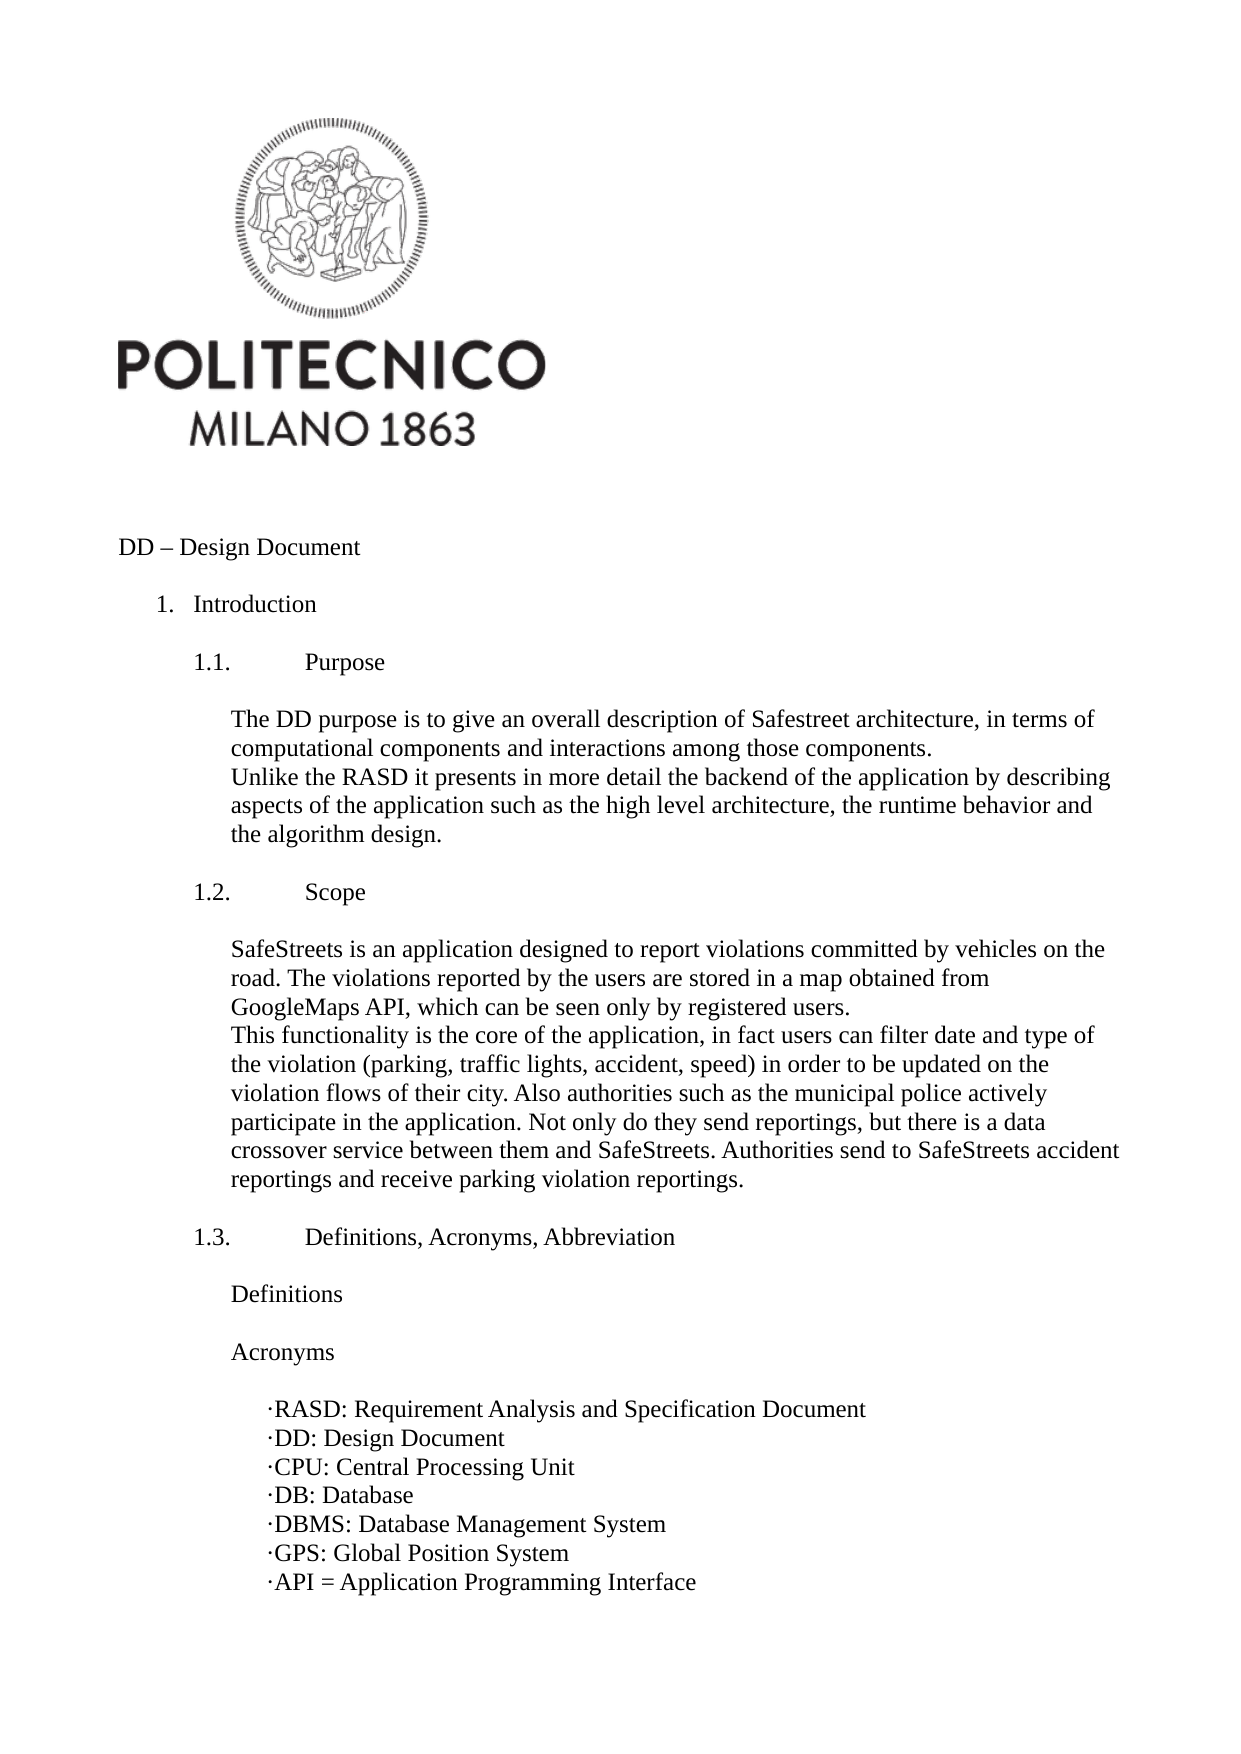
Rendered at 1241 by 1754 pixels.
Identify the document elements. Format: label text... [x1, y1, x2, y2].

list Introduction [156, 589, 1122, 618]
list Acronyms [193, 1337, 1122, 1365]
text ·DB: Database [118, 1480, 1122, 1509]
text ·API = Application Programming Interface [118, 1567, 1122, 1595]
list This functionality is the core of the application, in fact users can filter date and type of the violation (parking, traffic lights, accident, speed) in order to be updated on the violation flows of their city. Also authorities such as the municipal police actively participate in the application. Not only do they send reportings, but there is a data crossover service between them and SafeStreets. Authorities send to SafeStreets accident reportings and receive parking violation reportings. [193, 1020, 1122, 1193]
list SafeStreets is an application designed to report violations committed by vehicles on the road. The violations reported by the users are stored in a map obtained from GoogleMaps API, which can be seen only by registered users. [193, 934, 1122, 1020]
text ·DBMS: Database Management System [118, 1509, 1122, 1538]
list The DD purpose is to give an overall description of Safestreet architecture, in terms of computational components and interactions among those components. [193, 704, 1122, 762]
picture [118, 118, 546, 446]
list Definitions, Acronyms, Abbreviation [193, 1222, 1122, 1250]
list Purpose [193, 647, 1122, 675]
text ·CPU: Central Processing Unit [118, 1452, 1122, 1480]
text ·RASD: Requirement Analysis and Specification Document [118, 1394, 1122, 1423]
text ·DD: Design Document [118, 1423, 1122, 1452]
list Scope [193, 877, 1122, 905]
list Definitions [193, 1279, 1122, 1308]
list Unlike the RASD it presents in more detail the backend of the application by describing aspects of the application such as the high level architecture, the runtime behavior and the algorithm design. [193, 762, 1122, 848]
text DD – Design Document [118, 532, 1122, 560]
text ·GPS: Global Position System [118, 1538, 1122, 1567]
